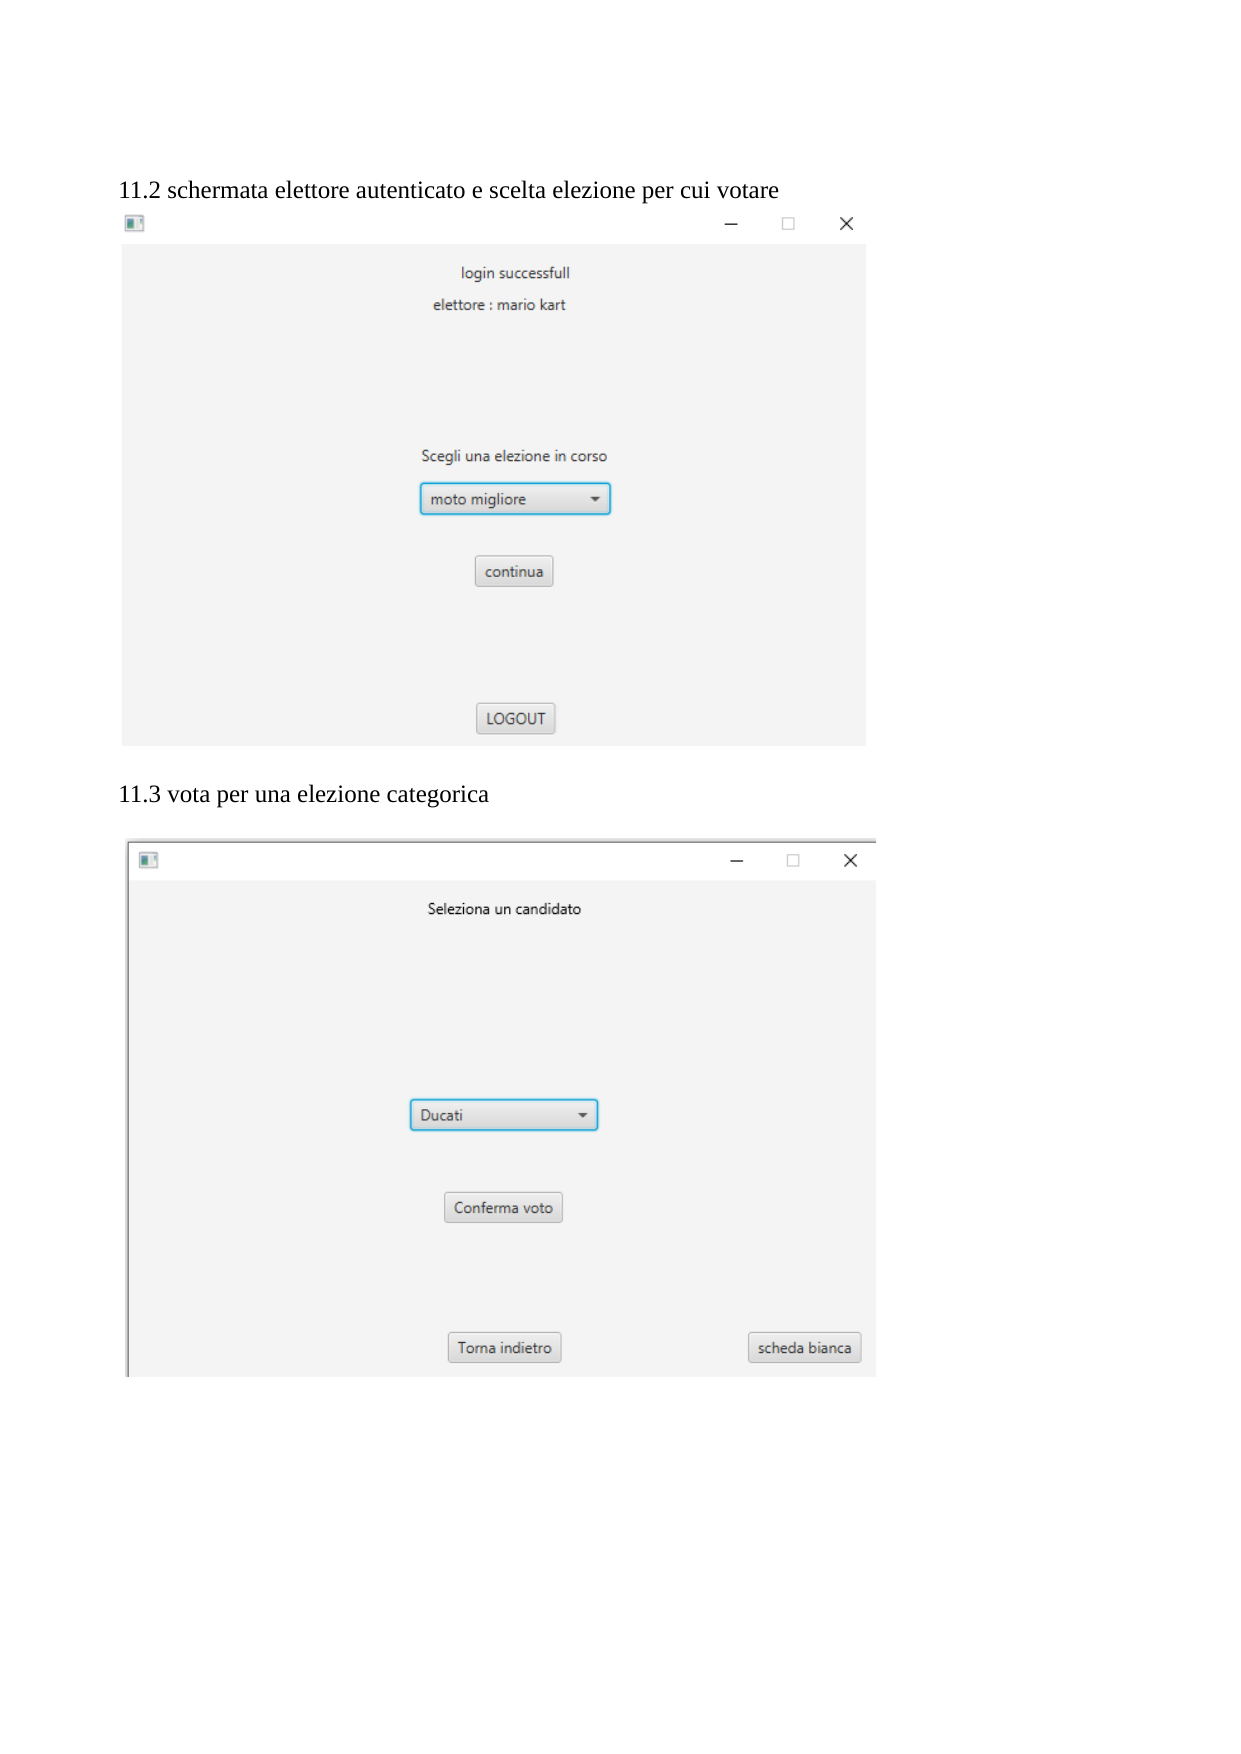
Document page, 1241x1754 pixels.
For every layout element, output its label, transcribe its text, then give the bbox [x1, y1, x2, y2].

text 11.2 schermata elettore autenticato e scelta elezione per cui votare [118, 176, 1122, 204]
text 11.3 vota per una elezione categorica [118, 779, 1122, 808]
picture [124, 838, 877, 1377]
picture [121, 211, 867, 746]
